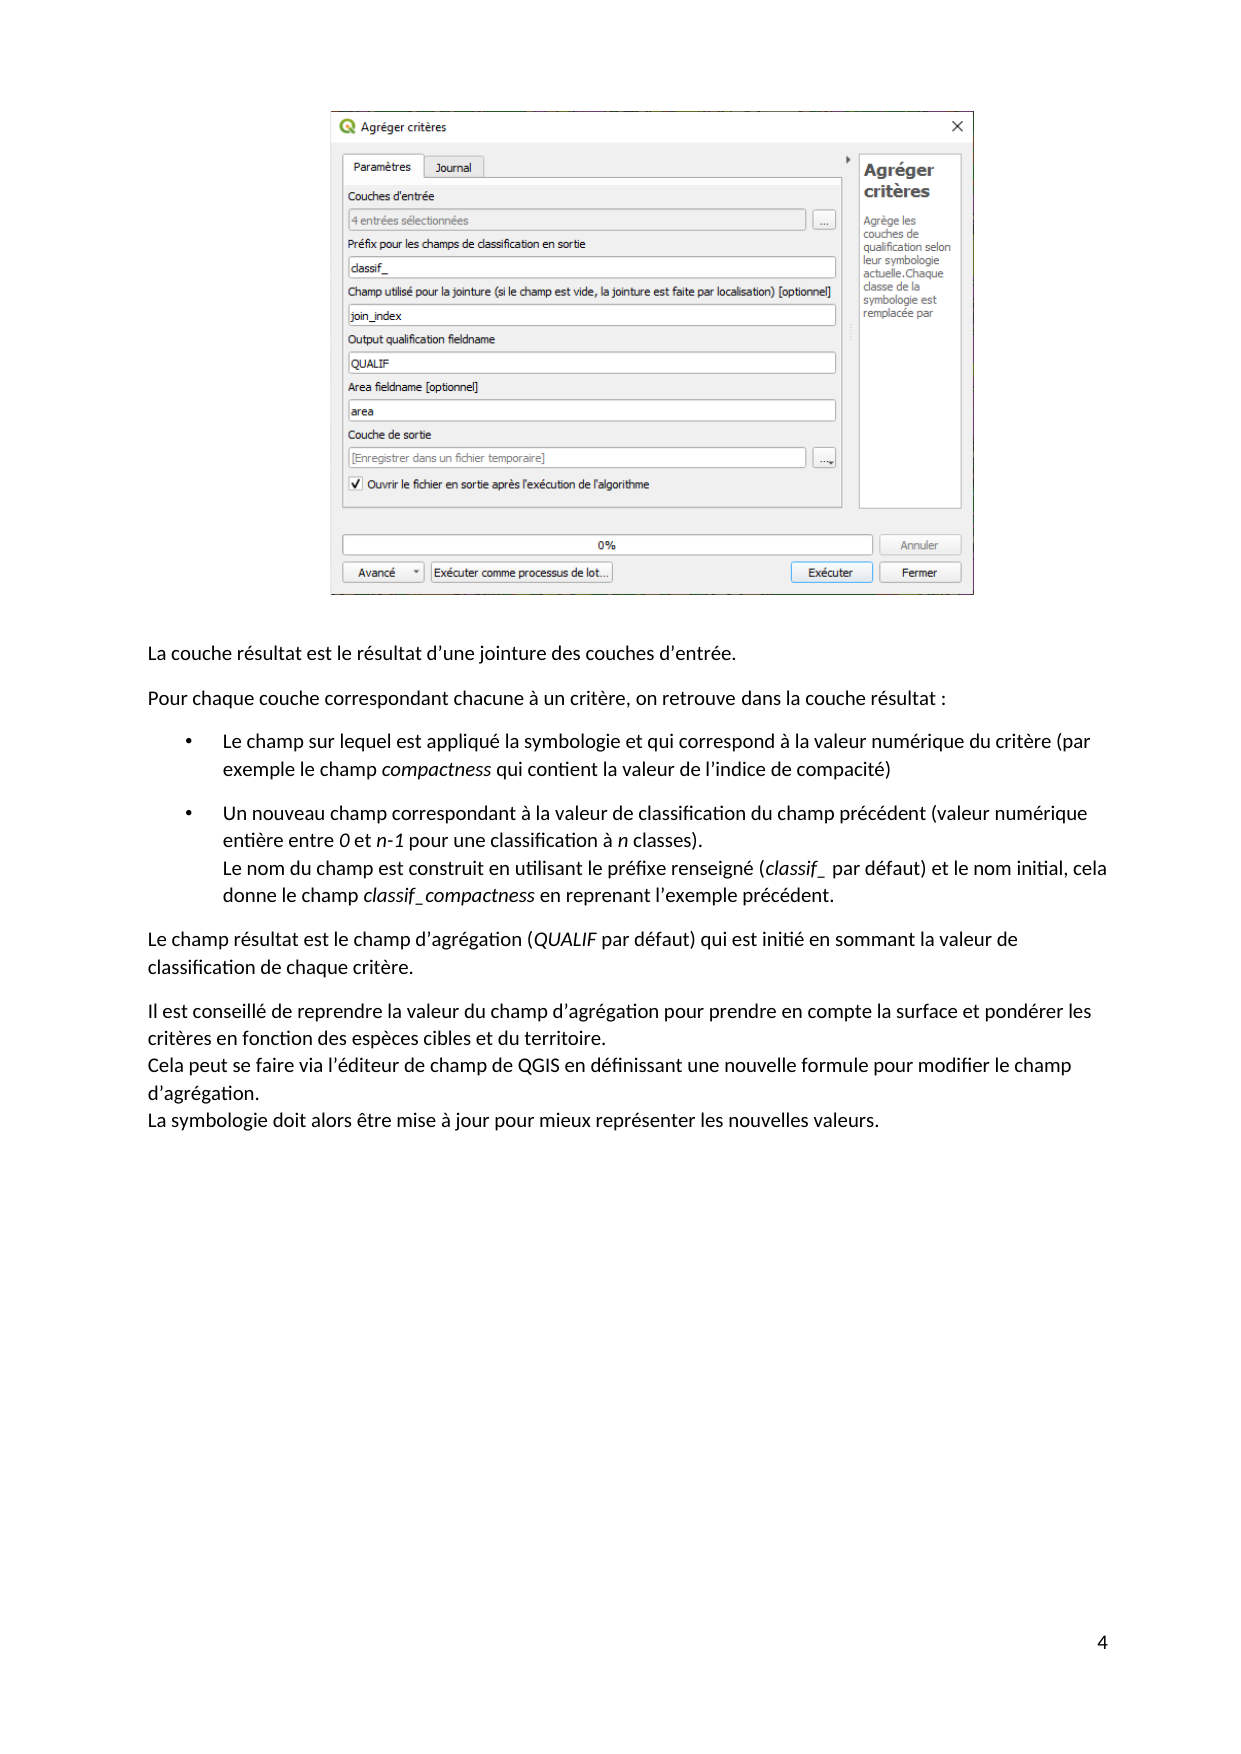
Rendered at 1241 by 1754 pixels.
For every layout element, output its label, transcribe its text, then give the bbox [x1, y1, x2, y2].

text La couche résultat est le résultat d’une jointure des couches d’entrée. [148, 641, 1107, 666]
text Il est conseillé de reprendre la valeur du champ d’agrégation pour prendre en compte la surface et pondérer les critères en fonction des espèces cibles et du territoire. Cela peut se faire via l’éditeur de champ de QGIS en définissant une nouvelle formule pour modifier le champ d’agrégation. La symbologie doit alors être mise à jour pour mieux représenter les nouvelles valeurs. [148, 998, 1107, 1133]
picture [330, 111, 974, 595]
text Le champ résultat est le champ d’agrégation (QUALIF par défaut) qui est initié en sommant la valeur de classification de chaque critère. [148, 926, 1107, 979]
list Un nouveau champ correspondant à la valeur de classification du champ précédent (valeur numérique entière entre 0 et n-1 pour une classification à n classes). Le nom du champ est construit en utilisant le préfixe renseigné (classif_ par défaut) et le nom initial, cela donne le champ classif_compactness en reprenant l’exemple précédent. [185, 800, 1107, 908]
list Le champ sur lequel est appliqué la symbologie et qui correspond à la valeur numérique du critère (par exemple le champ compactness qui contient la valeur de l’indice de compacité) [185, 729, 1107, 782]
text Pour chaque couche correspondant chacune à un critère, on retrouve dans la couche résultat : [148, 685, 1107, 710]
